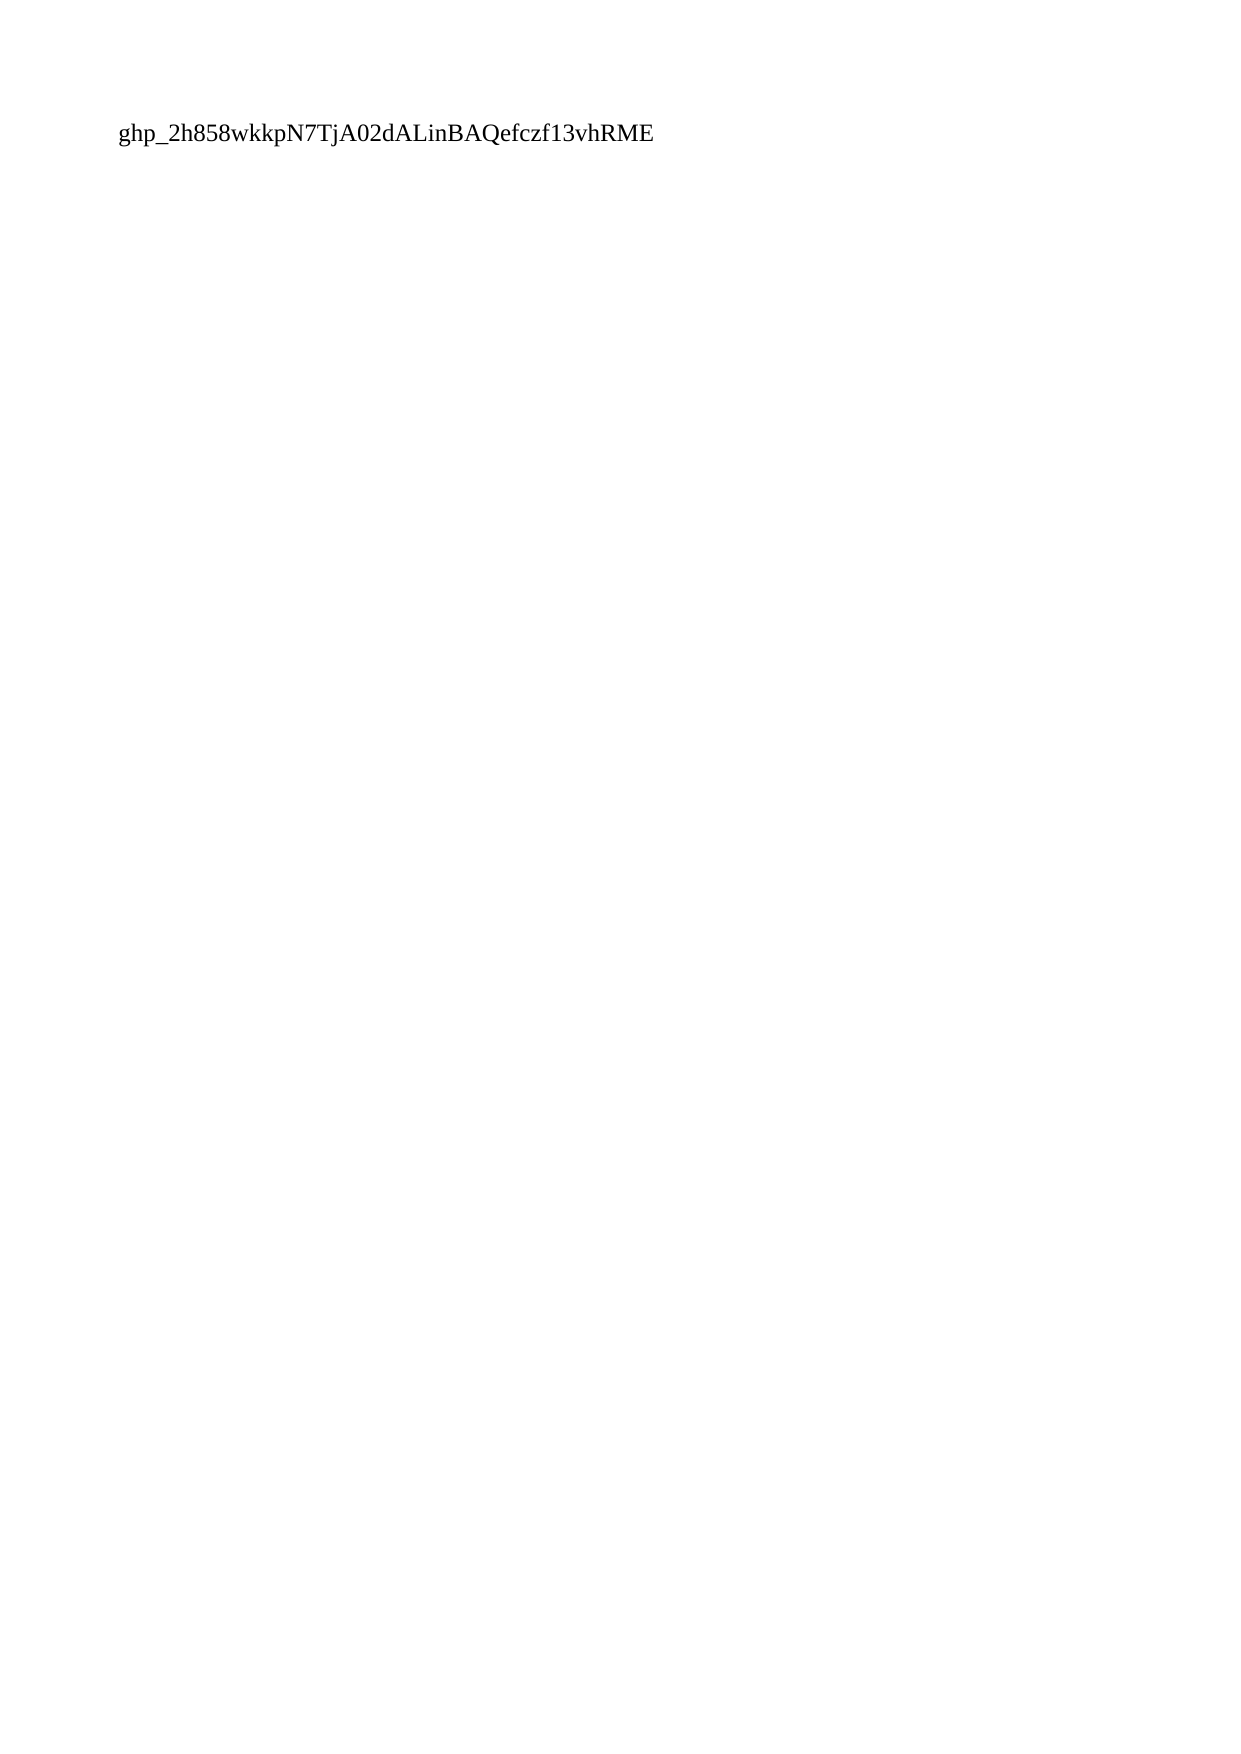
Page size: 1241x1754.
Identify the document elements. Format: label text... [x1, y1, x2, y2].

text 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 [118, 118, 1122, 147]
